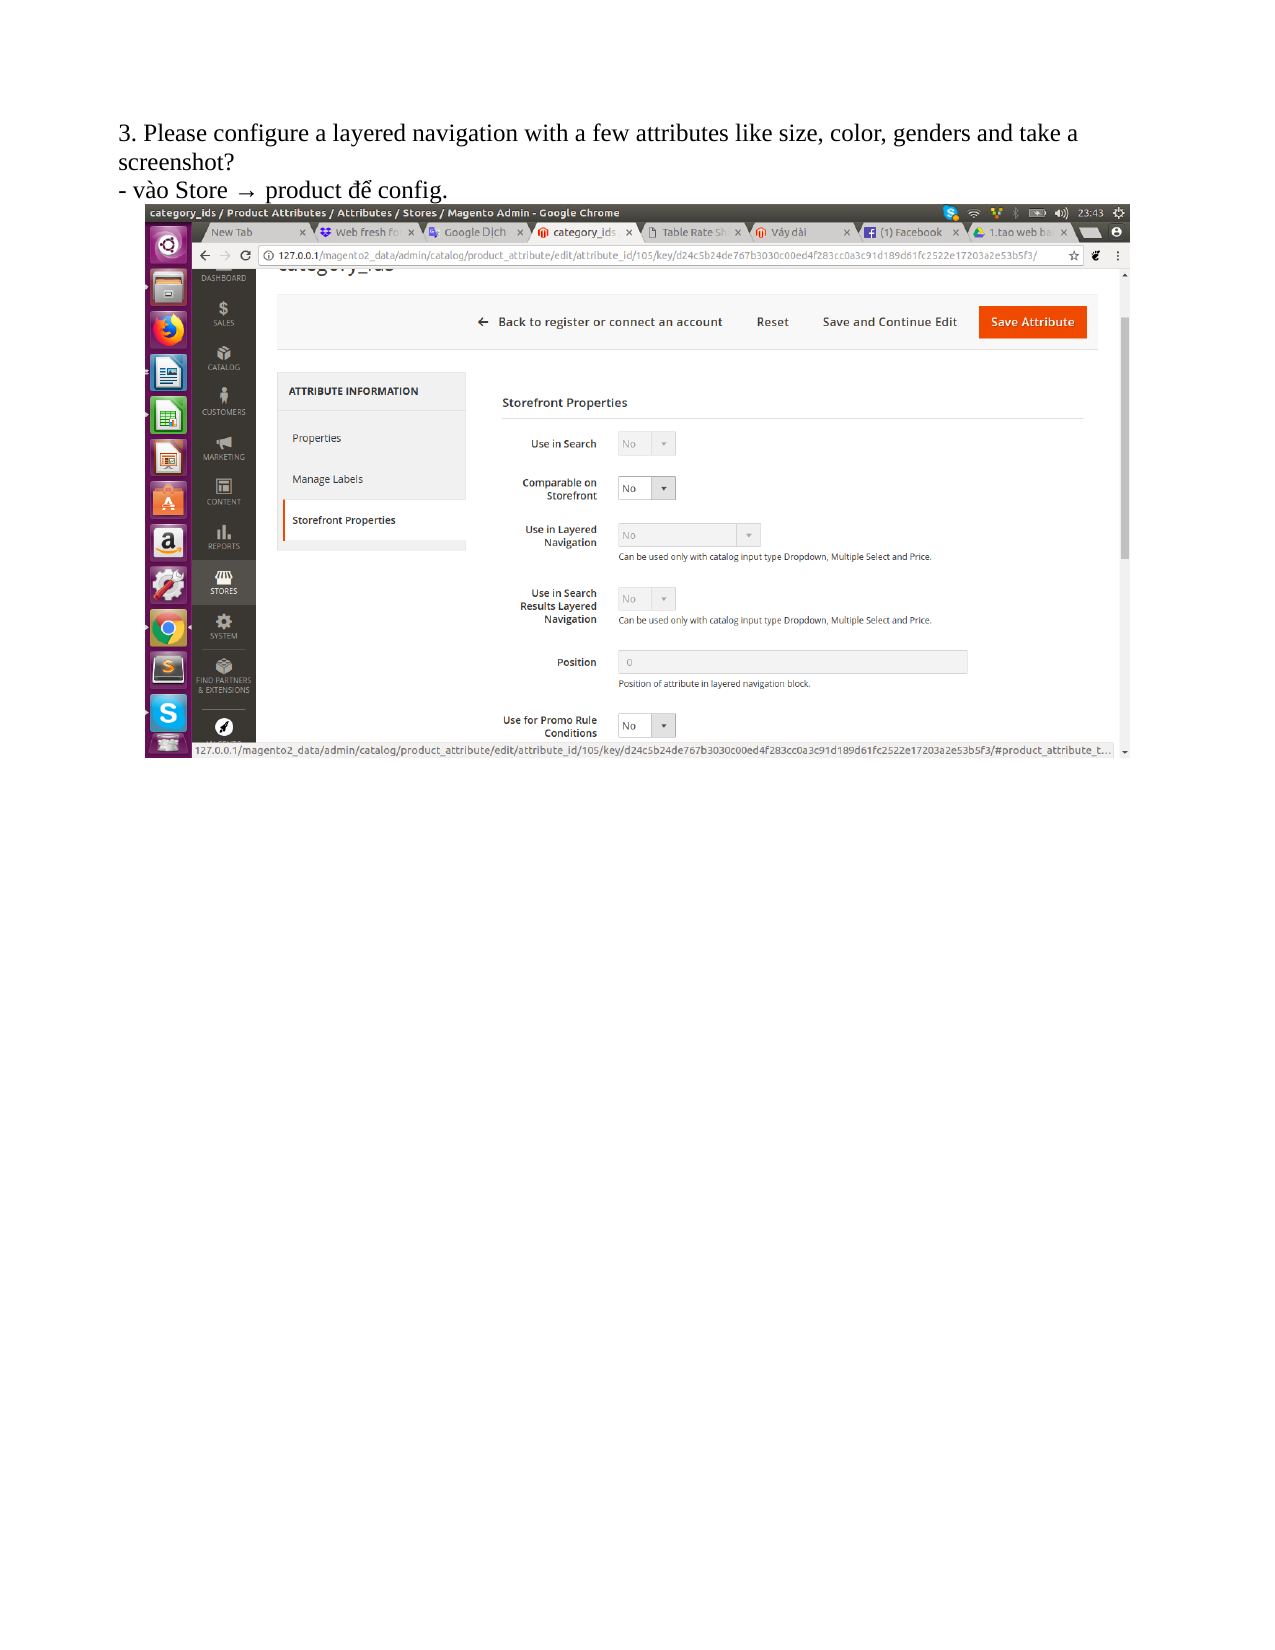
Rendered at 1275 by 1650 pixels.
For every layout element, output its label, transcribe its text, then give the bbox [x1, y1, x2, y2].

text - vào Store → product để config. [118, 176, 1157, 204]
picture [145, 204, 1130, 758]
text 3. Please configure a layered navigation with a few attributes like size, color, genders and take a screenshot? [118, 118, 1157, 176]
